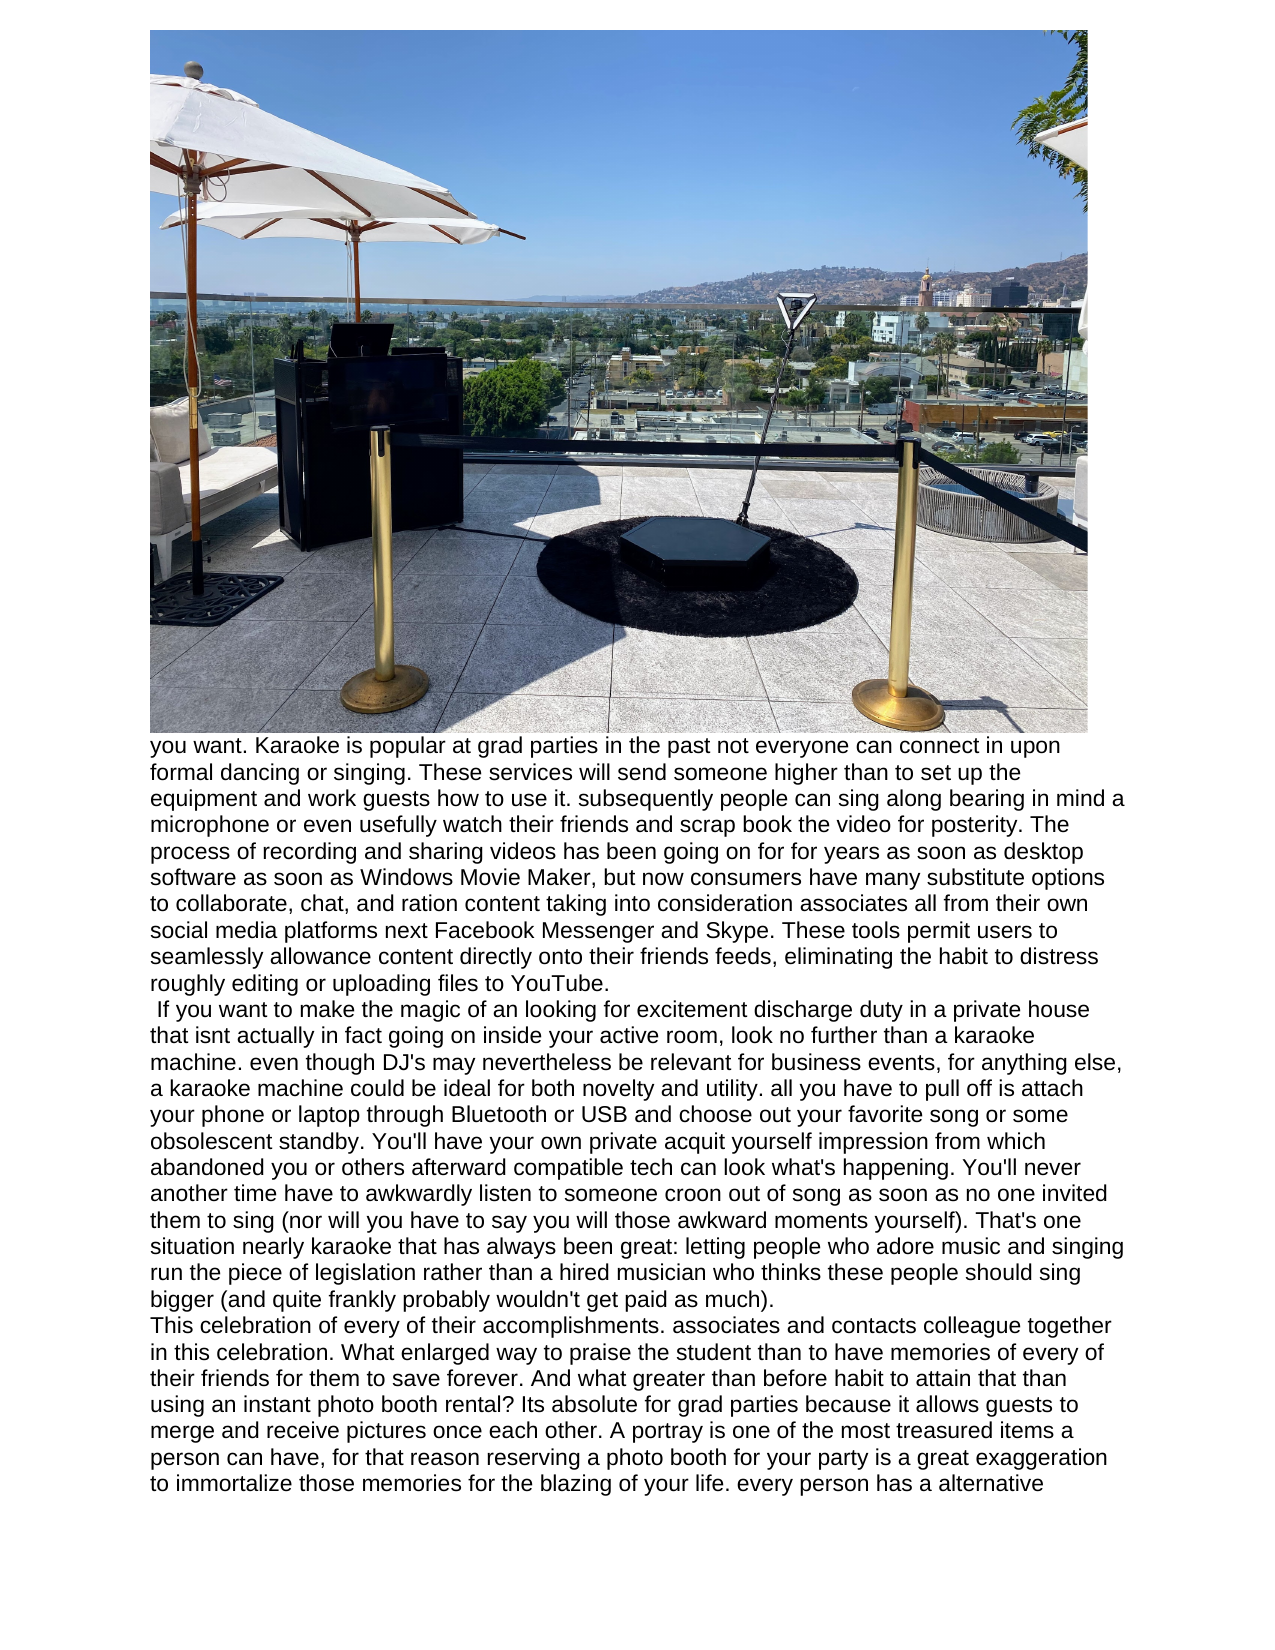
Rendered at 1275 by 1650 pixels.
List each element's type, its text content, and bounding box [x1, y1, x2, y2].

picture [150, 30, 1088, 733]
text you want. Karaoke is popular at grad parties in the past not everyone can connect in upon formal dancing or singing. These services will send someone higher than to set up the equipment and work guests how to use it. subsequently people can sing along bearing in mind a microphone or even usefully watch their friends and scrap book the video for posterity. The process of recording and sharing videos has been going on for for years as soon as desktop software as soon as Windows Movie Maker, but now consumers have many substitute options to collaborate, chat, and ration content taking into consideration associates all from their own social media platforms next Facebook Messenger and Skype. These tools permit users to seamlessly allowance content directly onto their friends feeds, eliminating the habit to distress roughly editing or uploading files to YouTube. [150, 732, 1125, 996]
text If you want to make the magic of an looking for excitement discharge duty in a private house that isnt actually in fact going on inside your active room, look no further than a karaoke machine. even though DJ's may nevertheless be relevant for business events, for anything else, a karaoke machine could be ideal for both novelty and utility. all you have to pull off is attach your phone or laptop through Bluetooth or USB and choose out your favorite song or some obsolescent standby. You'll have your own private acquit yourself impression from which abandoned you or others afterward compatible tech can look what's happening. You'll never another time have to awkwardly listen to someone croon out of song as soon as no one invited them to sing (nor will you have to say you will those awkward moments yourself). That's one situation nearly karaoke that has always been great: letting people who adore music and singing run the piece of legislation rather than a hired musician who thinks these people should sing bigger (and quite frankly probably wouldn't get paid as much). [150, 996, 1125, 1312]
text This celebration of every of their accomplishments. associates and contacts colleague together in this celebration. What enlarged way to praise the student than to have memories of every of their friends for them to save forever. And what greater than before habit to attain that than using an instant photo booth rental? Its absolute for grad parties because it allows guests to merge and receive pictures once each other. A portray is one of the most treasured items a person can have, for that reason reserving a photo booth for your party is a great exaggeration to immortalize those memories for the blazing of your life. every person has a alternative [150, 1312, 1125, 1497]
